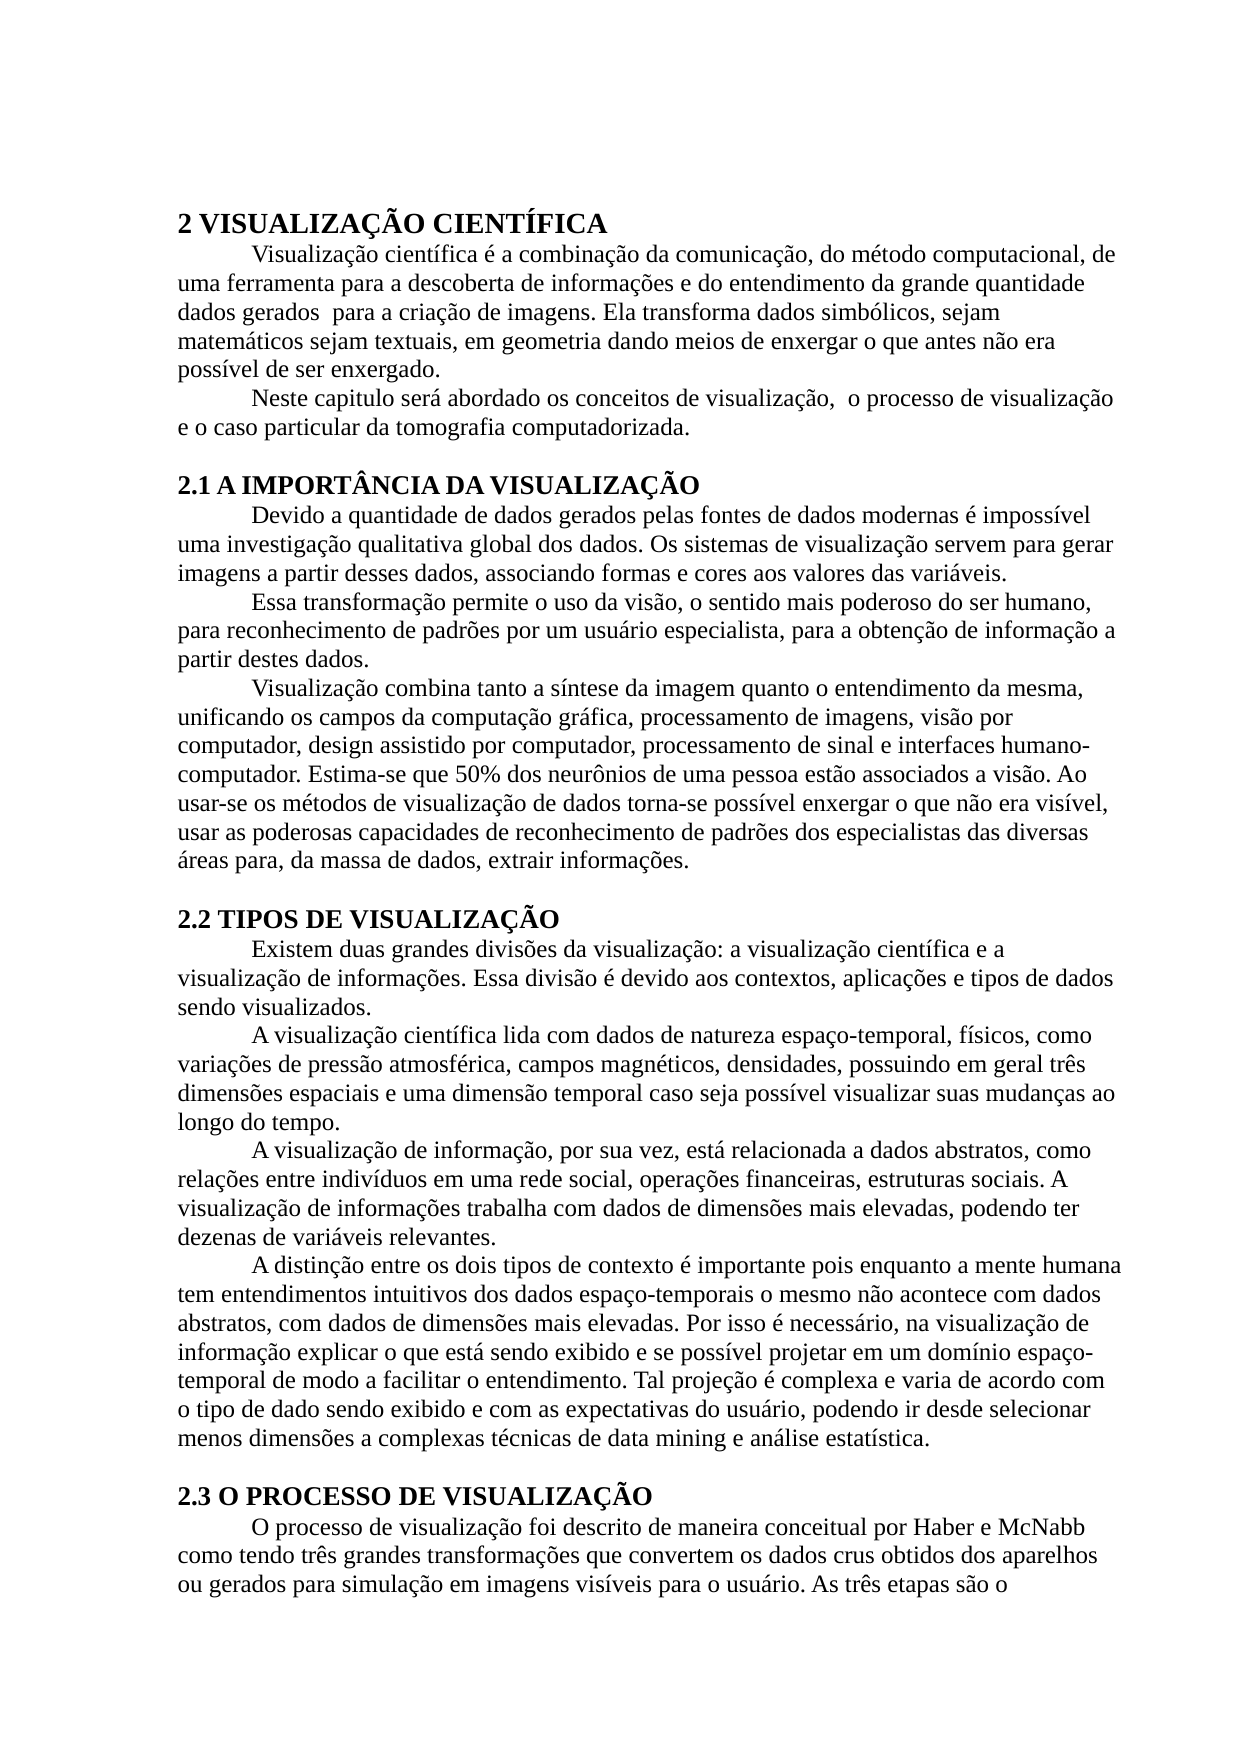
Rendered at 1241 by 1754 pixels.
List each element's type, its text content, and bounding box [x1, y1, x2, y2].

text Devido a quantidade de dados gerados pelas fontes de dados modernas é impossível uma investigação qualitativa global dos dados. Os sistemas de visualização servem para gerar imagens a partir desses dados, associando formas e cores aos valores das variáveis. [177, 501, 1122, 587]
text Existem duas grandes divisões da visualização: a visualização científica e a visualização de informações. Essa divisão é devido aos contextos, aplicações e tipos de dados sendo visualizados. [177, 934, 1122, 1021]
text 2.1 A IMPORTÂNCIA DA VISUALIZAÇÃO [177, 469, 1122, 501]
text Neste capitulo será abordado os conceitos de visualização, o processo de visualização e o caso particular da tomografia computadorizada. [177, 383, 1122, 441]
text Visualização combina tanto a síntese da imagem quanto o entendimento da mesma, unificando os campos da computação gráfica, processamento de imagens, visão por computador, design assistido por computador, processamento de sinal e interfaces humano-computador. Estima-se que 50% dos neurônios de uma pessoa estão associados a visão. Ao usar-se os métodos de visualização de dados torna-se possível enxergar o que não era visível, usar as poderosas capacidades de reconhecimento de padrões dos especialistas das diversas áreas para, da massa de dados, extrair informações. [177, 673, 1122, 874]
text Essa transformação permite o uso da visão, o sentido mais poderoso do ser humano, para reconhecimento de padrões por um usuário especialista, para a obtenção de informação a partir destes dados. [177, 587, 1122, 673]
text A visualização científica lida com dados de natureza espaço-temporal, físicos, como variações de pressão atmosférica, campos magnéticos, densidades, possuindo em geral três dimensões espaciais e uma dimensão temporal caso seja possível visualizar suas mudanças ao longo do tempo. [177, 1021, 1122, 1136]
text Visualização científica é a combinação da comunicação, do método computacional, de uma ferramenta para a descoberta de informações e do entendimento da grande quantidade dados gerados para a criação de imagens. Ela transforma dados simbólicos, sejam matemáticos sejam textuais, em geometria dando meios de enxergar o que antes não era possível de ser enxergado. [177, 239, 1122, 383]
subtitle 2.2 TIPOS DE VISUALIZAÇÃO [177, 903, 1122, 934]
subtitle 2.3 O PROCESSO DE VISUALIZAÇÃO [177, 1481, 1122, 1512]
text O processo de visualização foi descrito de maneira conceitual por Haber e McNabb como tendo três grandes transformações que convertem os dados crus obtidos dos aparelhos ou gerados para simulação em imagens visíveis para o usuário. As três etapas são o [177, 1512, 1122, 1598]
text A distinção entre os dois tipos de contexto é importante pois enquanto a mente humana tem entendimentos intuitivos dos dados espaço-temporais o mesmo não acontece com dados abstratos, com dados de dimensões mais elevadas. Por isso é necessário, na visualização de informação explicar o que está sendo exibido e se possível projetar em um domínio espaço-temporal de modo a facilitar o entendimento. Tal projeção é complexa e varia de acordo com o tipo de dado sendo exibido e com as expectativas do usuário, podendo ir desde selecionar menos dimensões a complexas técnicas de data mining e análise estatística. [177, 1251, 1122, 1452]
subtitle 2 VISUALIZAÇÃO CIENTÍFICA [177, 206, 1122, 239]
text A visualização de informação, por sua vez, está relacionada a dados abstratos, como relações entre indivíduos em uma rede social, operações financeiras, estruturas sociais. A visualização de informações trabalha com dados de dimensões mais elevadas, podendo ter dezenas de variáveis relevantes. [177, 1136, 1122, 1251]
